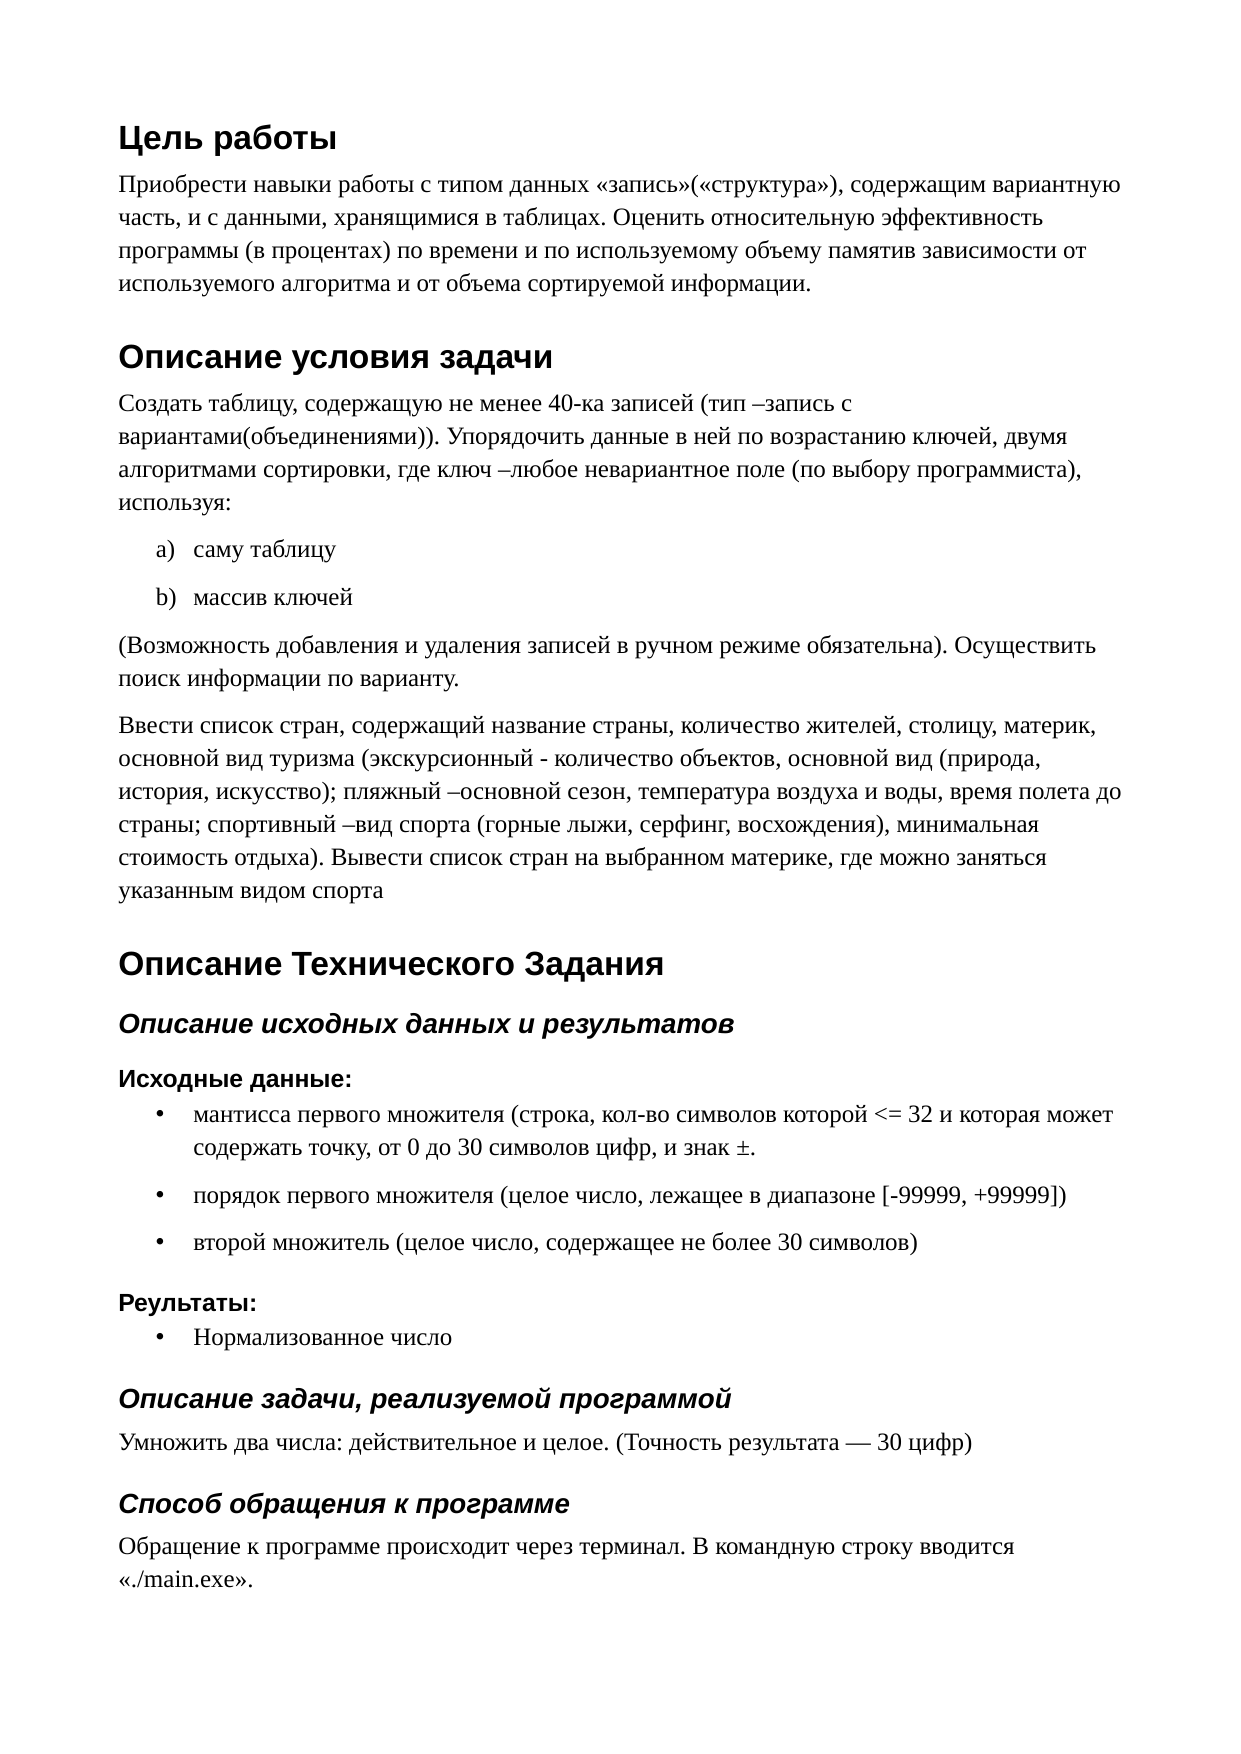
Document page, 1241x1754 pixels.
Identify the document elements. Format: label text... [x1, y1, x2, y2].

subtitle Исходные данные: [118, 1064, 1122, 1093]
list мантисса первого множителя (строка, кол-во символов которой <= 32 и которая может содержать точку, от 0 до 30 символов цифр, и знак ±. [156, 1099, 1122, 1161]
text Создать таблицу, содержащую не менее 40-ка записей (тип –запись с вариантами(объединениями)). Упорядочить данные в ней по возрастанию ключей, двумя алгоритмами сортировки, где ключ –любое невариантное поле (по выбору программиста), используя: [118, 388, 1122, 516]
subtitle Способ обращения к программе [118, 1487, 1122, 1519]
subtitle Цель работы [118, 118, 1122, 157]
subtitle Описание условия задачи [118, 337, 1122, 375]
list саму таблицу [156, 534, 1122, 563]
text Умножить два числа: действительное и целое. (Точность результата — 30 цифр) [118, 1427, 1122, 1456]
list массив ключей [156, 582, 1122, 611]
text Обращение к программе происходит через терминал. В командную строку вводится «./main.exe». [118, 1531, 1122, 1593]
subtitle Описание Технического Задания [118, 944, 1122, 983]
list Нормализованное число [156, 1322, 1122, 1351]
list порядок первого множителя (целое число, лежащее в диапазоне [-99999, +99999]) [156, 1180, 1122, 1209]
subtitle Реультаты: [118, 1288, 1122, 1316]
text Ввести список стран, содержащий название страны, количество жителей, столицу, материк, основной вид туризма (экскурсионный - количество объектов, основной вид (природа, история, искусство); пляжный –основной сезон, температура воздуха и воды, время полета до страны; спортивный –вид спорта (горные лыжи, серфинг, восхождения), минимальная стоимость отдыха). Вывести список стран на выбранном материке, где можно заняться указанным видом спорта [118, 710, 1122, 904]
subtitle Описание исходных данных и результатов [118, 1008, 1122, 1039]
list (Возможность добавления и удаления записей в ручном режиме обязательна). Осуществить поиск информации по варианту. [118, 630, 1122, 692]
subtitle Описание задачи, реализуемой программой [118, 1382, 1122, 1414]
list второй множитель (целое число, содержащее не более 30 символов) [156, 1227, 1122, 1256]
text Приобрести навыки работы с типом данных «запись»(«структура»), содержащим вариантную часть, и с данными, хранящимися в таблицах. Оценить относительную эффективность программы (в процентах) по времени и по используемому объему памятив зависимости от используемого алгоритма и от объема сортируемой информации. [118, 169, 1122, 297]
